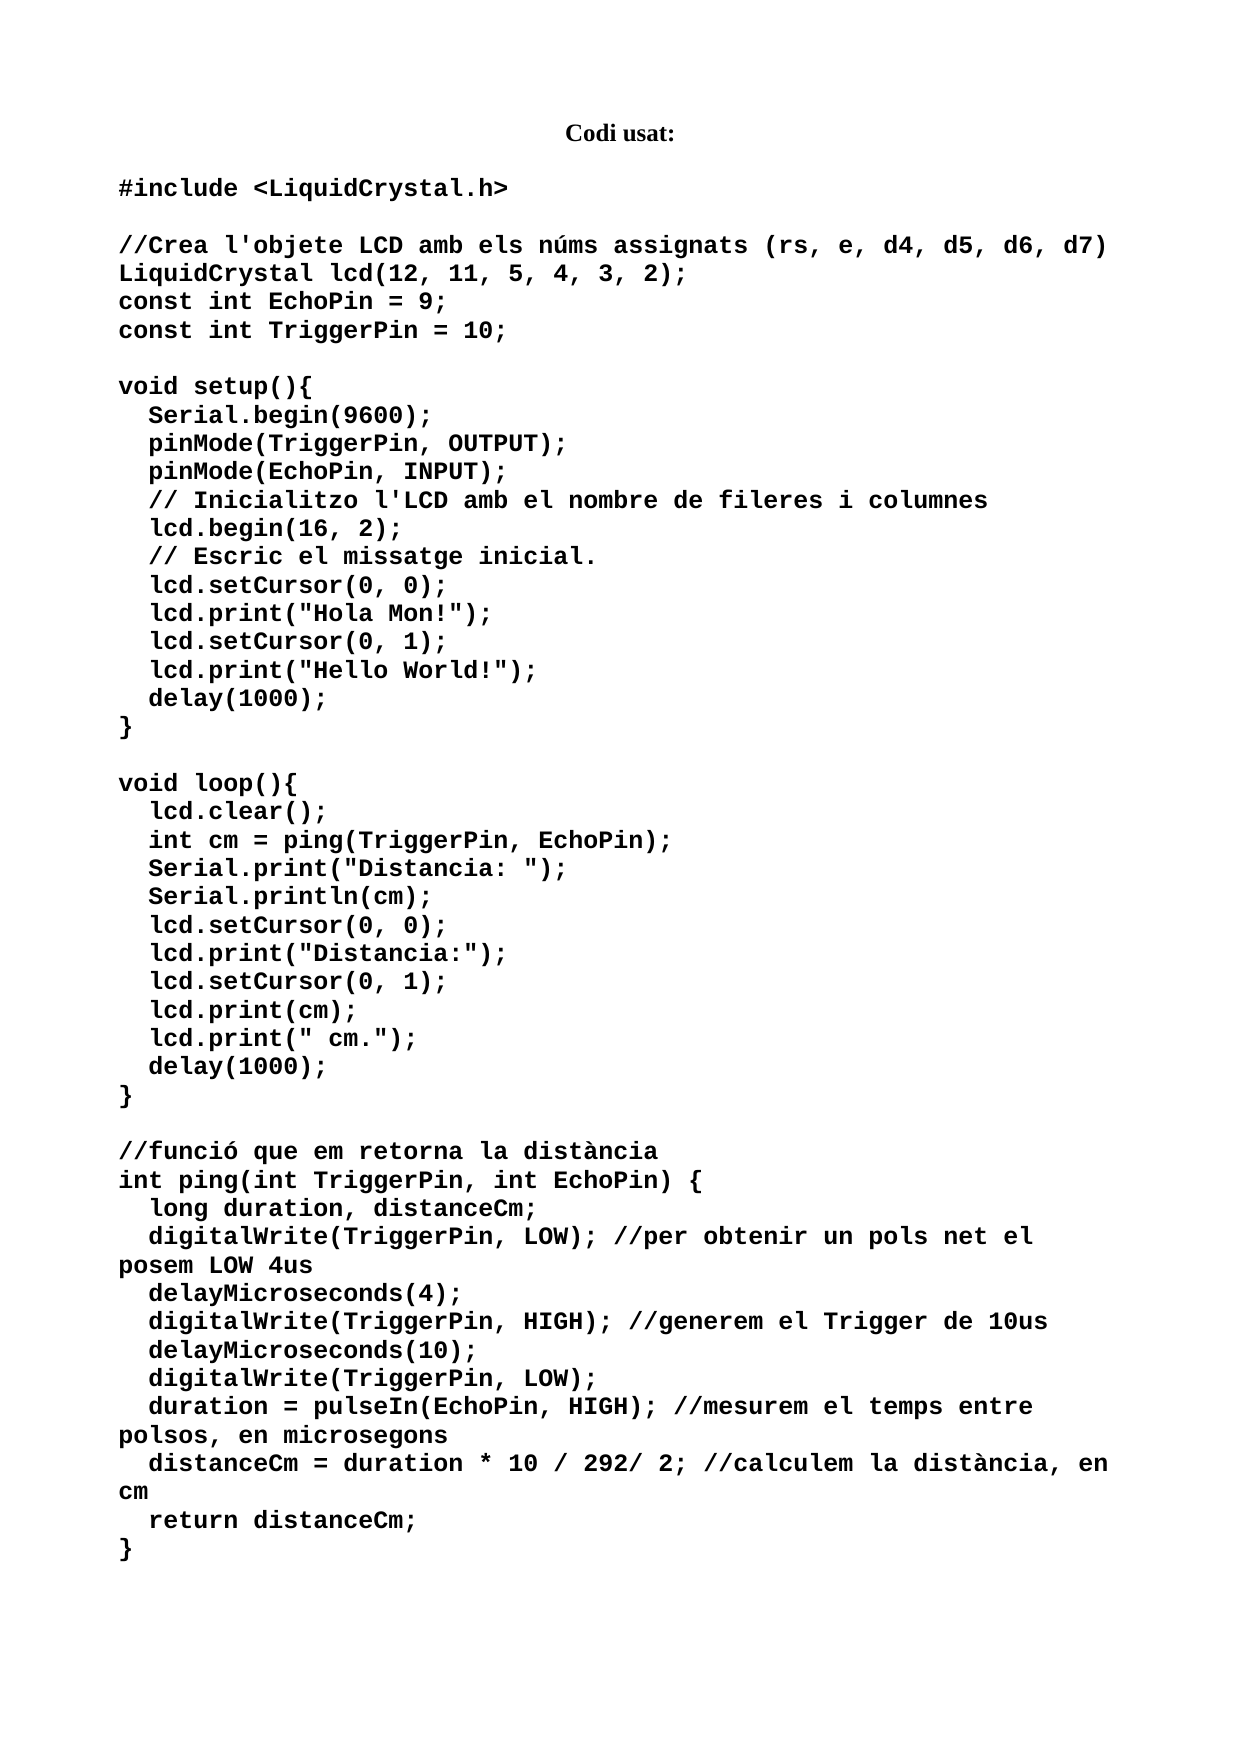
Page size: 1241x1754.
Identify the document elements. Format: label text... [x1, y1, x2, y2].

text distanceCm = duration * 10 / 292/ 2; //calculem la distància, en cm [118, 1451, 1122, 1507]
text // Inicialitzo l'LCD amb el nombre de fileres i columnes [118, 487, 1122, 516]
text int ping(int TriggerPin, int EchoPin) { [118, 1167, 1122, 1196]
text lcd.print(" cm."); [118, 1026, 1122, 1054]
text lcd.setCursor(0, 0); [118, 572, 1122, 601]
text } [118, 1082, 1122, 1111]
text LiquidCrystal lcd(12, 11, 5, 4, 3, 2); [118, 261, 1122, 289]
text delayMicroseconds(10); [118, 1337, 1122, 1366]
text digitalWrite(TriggerPin, LOW); //per obtenir un pols net el posem LOW 4us [118, 1224, 1122, 1281]
text digitalWrite(TriggerPin, HIGH); //generem el Trigger de 10us [118, 1309, 1122, 1337]
text //Crea l'objete LCD amb els núms assignats (rs, e, d4, d5, d6, d7) [118, 232, 1122, 261]
text long duration, distanceCm; [118, 1196, 1122, 1224]
text pinMode(TriggerPin, OUTPUT); [118, 431, 1122, 459]
text lcd.print(cm); [118, 997, 1122, 1026]
text digitalWrite(TriggerPin, LOW); [118, 1366, 1122, 1394]
text } [118, 714, 1122, 742]
text lcd.print("Hola Mon!"); [118, 601, 1122, 629]
text lcd.setCursor(0, 1); [118, 629, 1122, 657]
text const int TriggerPin = 10; [118, 317, 1122, 346]
text pinMode(EchoPin, INPUT); [118, 459, 1122, 487]
text } [118, 1536, 1122, 1564]
text return distanceCm; [118, 1507, 1122, 1536]
text delayMicroseconds(4); [118, 1281, 1122, 1309]
text void setup(){ [118, 374, 1122, 402]
text lcd.clear(); [118, 799, 1122, 827]
text lcd.begin(16, 2); [118, 516, 1122, 544]
text void loop(){ [118, 771, 1122, 799]
text lcd.print("Distancia:"); [118, 941, 1122, 969]
text //funció que em retorna la distància [118, 1139, 1122, 1167]
text #include <LiquidCrystal.h> [118, 176, 1122, 204]
text // Escric el missatge inicial. [118, 544, 1122, 572]
text lcd.setCursor(0, 0); [118, 912, 1122, 941]
text Serial.println(cm); [118, 884, 1122, 912]
text Codi usat: [118, 118, 1122, 147]
text Serial.begin(9600); [118, 402, 1122, 431]
text delay(1000); [118, 1054, 1122, 1082]
text const int EchoPin = 9; [118, 289, 1122, 317]
text lcd.print("Hello World!"); [118, 657, 1122, 686]
text lcd.setCursor(0, 1); [118, 969, 1122, 997]
text duration = pulseIn(EchoPin, HIGH); //mesurem el temps entre polsos, en microsegons [118, 1394, 1122, 1451]
text delay(1000); [118, 686, 1122, 714]
text int cm = ping(TriggerPin, EchoPin); [118, 827, 1122, 856]
text Serial.print("Distancia: "); [118, 856, 1122, 884]
